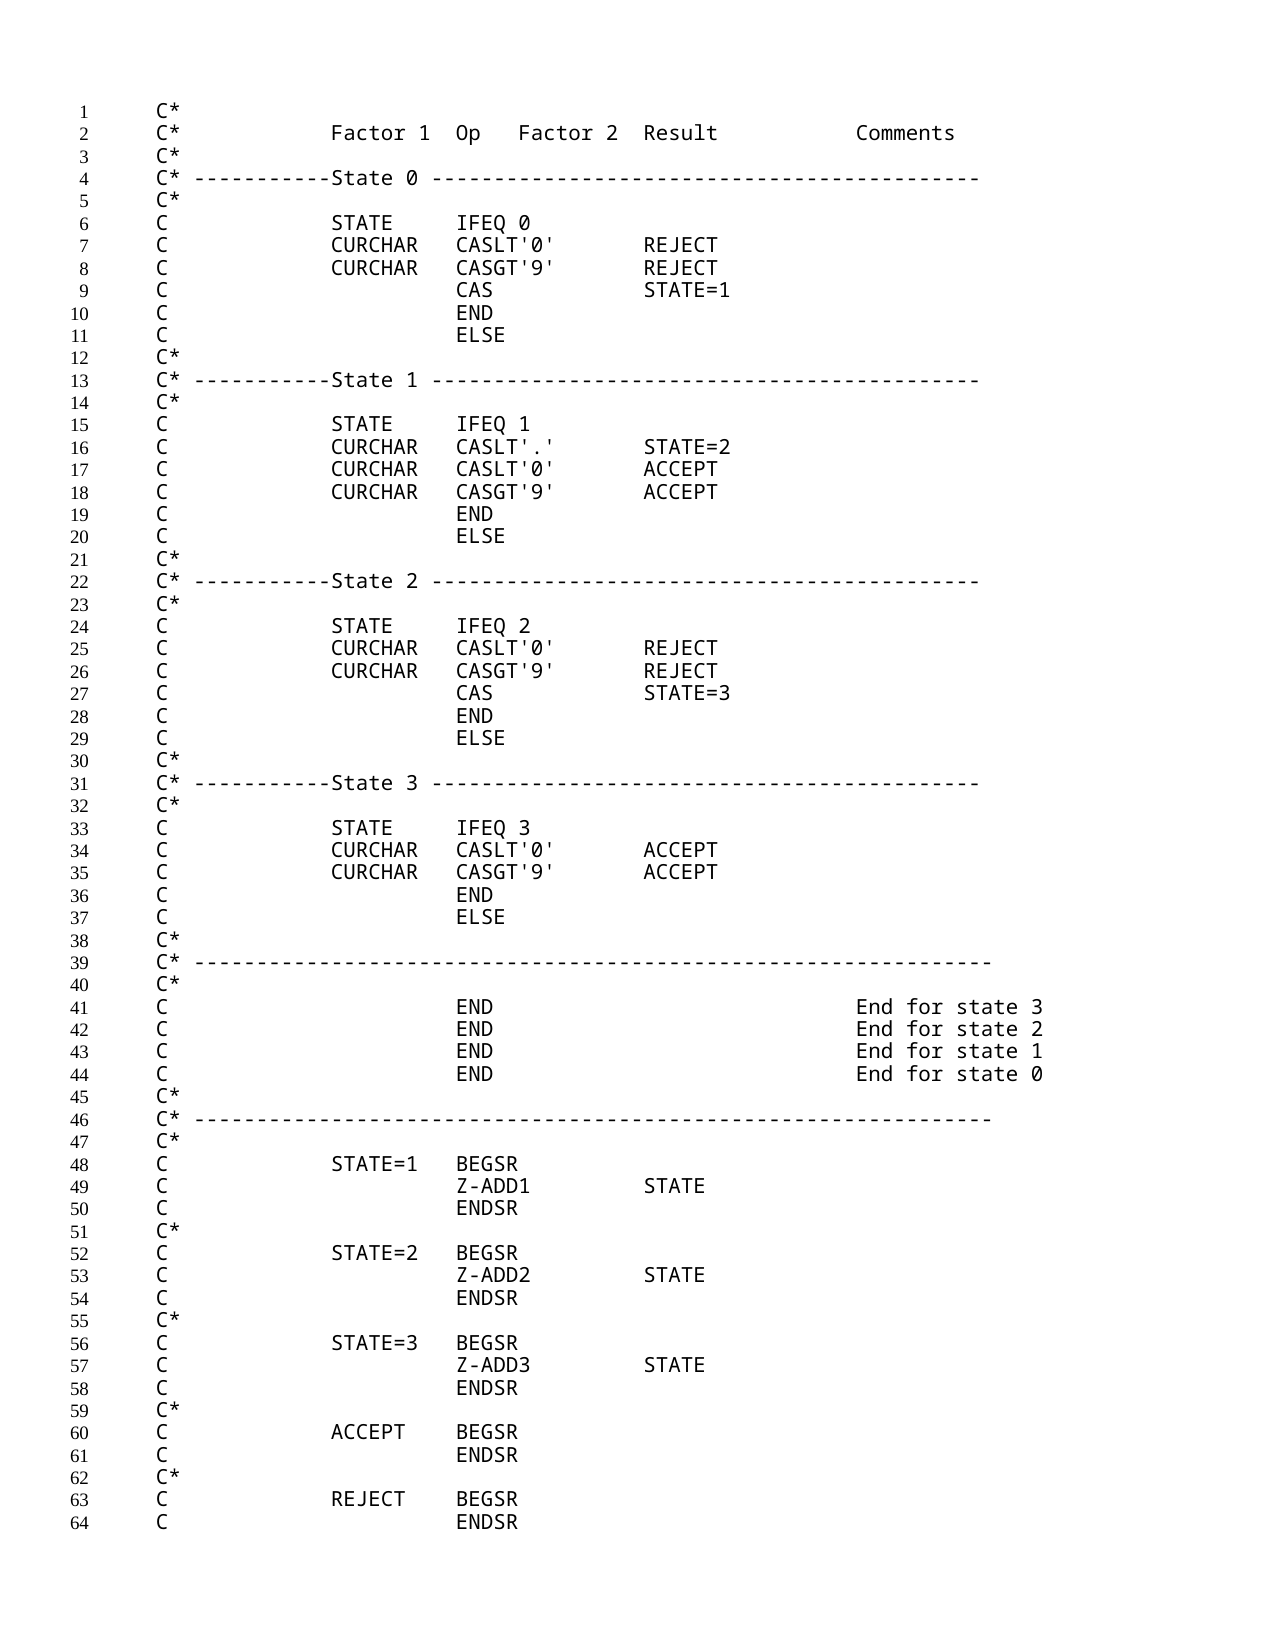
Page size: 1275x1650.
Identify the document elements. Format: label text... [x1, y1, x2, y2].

text C END [118, 884, 1157, 907]
text C REJECT BEGSR [118, 1489, 1157, 1511]
text C* ---------------------------------------------------------------- [118, 951, 1157, 974]
text C* [118, 974, 1157, 996]
text C* [118, 593, 1157, 616]
text C CAS STATE=3 [118, 683, 1157, 705]
text C* -----------State 1 -------------------------------------------- [118, 369, 1157, 392]
text C ACCEPT BEGSR [118, 1422, 1157, 1444]
text C* [118, 1467, 1157, 1489]
text C* [118, 1399, 1157, 1422]
text C* [118, 795, 1157, 817]
text C ENDSR [118, 1287, 1157, 1310]
text C* [118, 100, 1157, 123]
text C* [118, 548, 1157, 571]
text C ENDSR [118, 1377, 1157, 1399]
text C STATE IFEQ 0 [118, 212, 1157, 235]
text C* Factor 1 Op Factor 2 Result Comments [118, 123, 1157, 145]
text C CURCHAR CASLT'.' STATE=2 [118, 436, 1157, 459]
text C STATE=3 BEGSR [118, 1332, 1157, 1354]
text C Z-ADD2 STATE [118, 1265, 1157, 1287]
text C* [118, 190, 1157, 212]
text C CURCHAR CASGT'9' ACCEPT [118, 862, 1157, 884]
text C CURCHAR CASGT'9' REJECT [118, 257, 1157, 279]
text C ELSE [118, 907, 1157, 929]
text C ELSE [118, 727, 1157, 750]
text C CURCHAR CASGT'9' REJECT [118, 660, 1157, 683]
text C* [118, 1086, 1157, 1108]
text C CURCHAR CASLT'0' ACCEPT [118, 839, 1157, 862]
text C STATE=1 BEGSR [118, 1153, 1157, 1175]
text C* ---------------------------------------------------------------- [118, 1108, 1157, 1131]
text C* [118, 1131, 1157, 1153]
text C STATE IFEQ 1 [118, 414, 1157, 436]
text C ELSE [118, 324, 1157, 347]
text C END End for state 1 [118, 1041, 1157, 1063]
text C STATE=2 BEGSR [118, 1243, 1157, 1265]
text C ENDSR [118, 1444, 1157, 1467]
text C ENDSR [118, 1198, 1157, 1220]
text C* [118, 750, 1157, 772]
text C CURCHAR CASLT'0' ACCEPT [118, 459, 1157, 481]
text C END [118, 302, 1157, 324]
text C* -----------State 0 -------------------------------------------- [118, 168, 1157, 190]
text C CURCHAR CASGT'9' ACCEPT [118, 481, 1157, 503]
text C CURCHAR CASLT'0' REJECT [118, 638, 1157, 660]
text C Z-ADD1 STATE [118, 1175, 1157, 1198]
text C Z-ADD3 STATE [118, 1354, 1157, 1377]
text C* [118, 145, 1157, 168]
text C* [118, 392, 1157, 414]
text C ELSE [118, 526, 1157, 548]
text C CAS STATE=1 [118, 279, 1157, 302]
text C* [118, 1310, 1157, 1332]
text C* [118, 929, 1157, 951]
text C END End for state 0 [118, 1063, 1157, 1086]
text C* -----------State 3 -------------------------------------------- [118, 772, 1157, 795]
text C STATE IFEQ 2 [118, 616, 1157, 638]
text C END End for state 2 [118, 1019, 1157, 1041]
text C ENDSR [118, 1511, 1157, 1534]
text C CURCHAR CASLT'0' REJECT [118, 235, 1157, 257]
text C* [118, 1220, 1157, 1243]
text C END [118, 705, 1157, 727]
text C* -----------State 2 -------------------------------------------- [118, 571, 1157, 593]
text C* [118, 347, 1157, 369]
text C END End for state 3 [118, 996, 1157, 1019]
text C STATE IFEQ 3 [118, 817, 1157, 839]
text C END [118, 503, 1157, 526]
